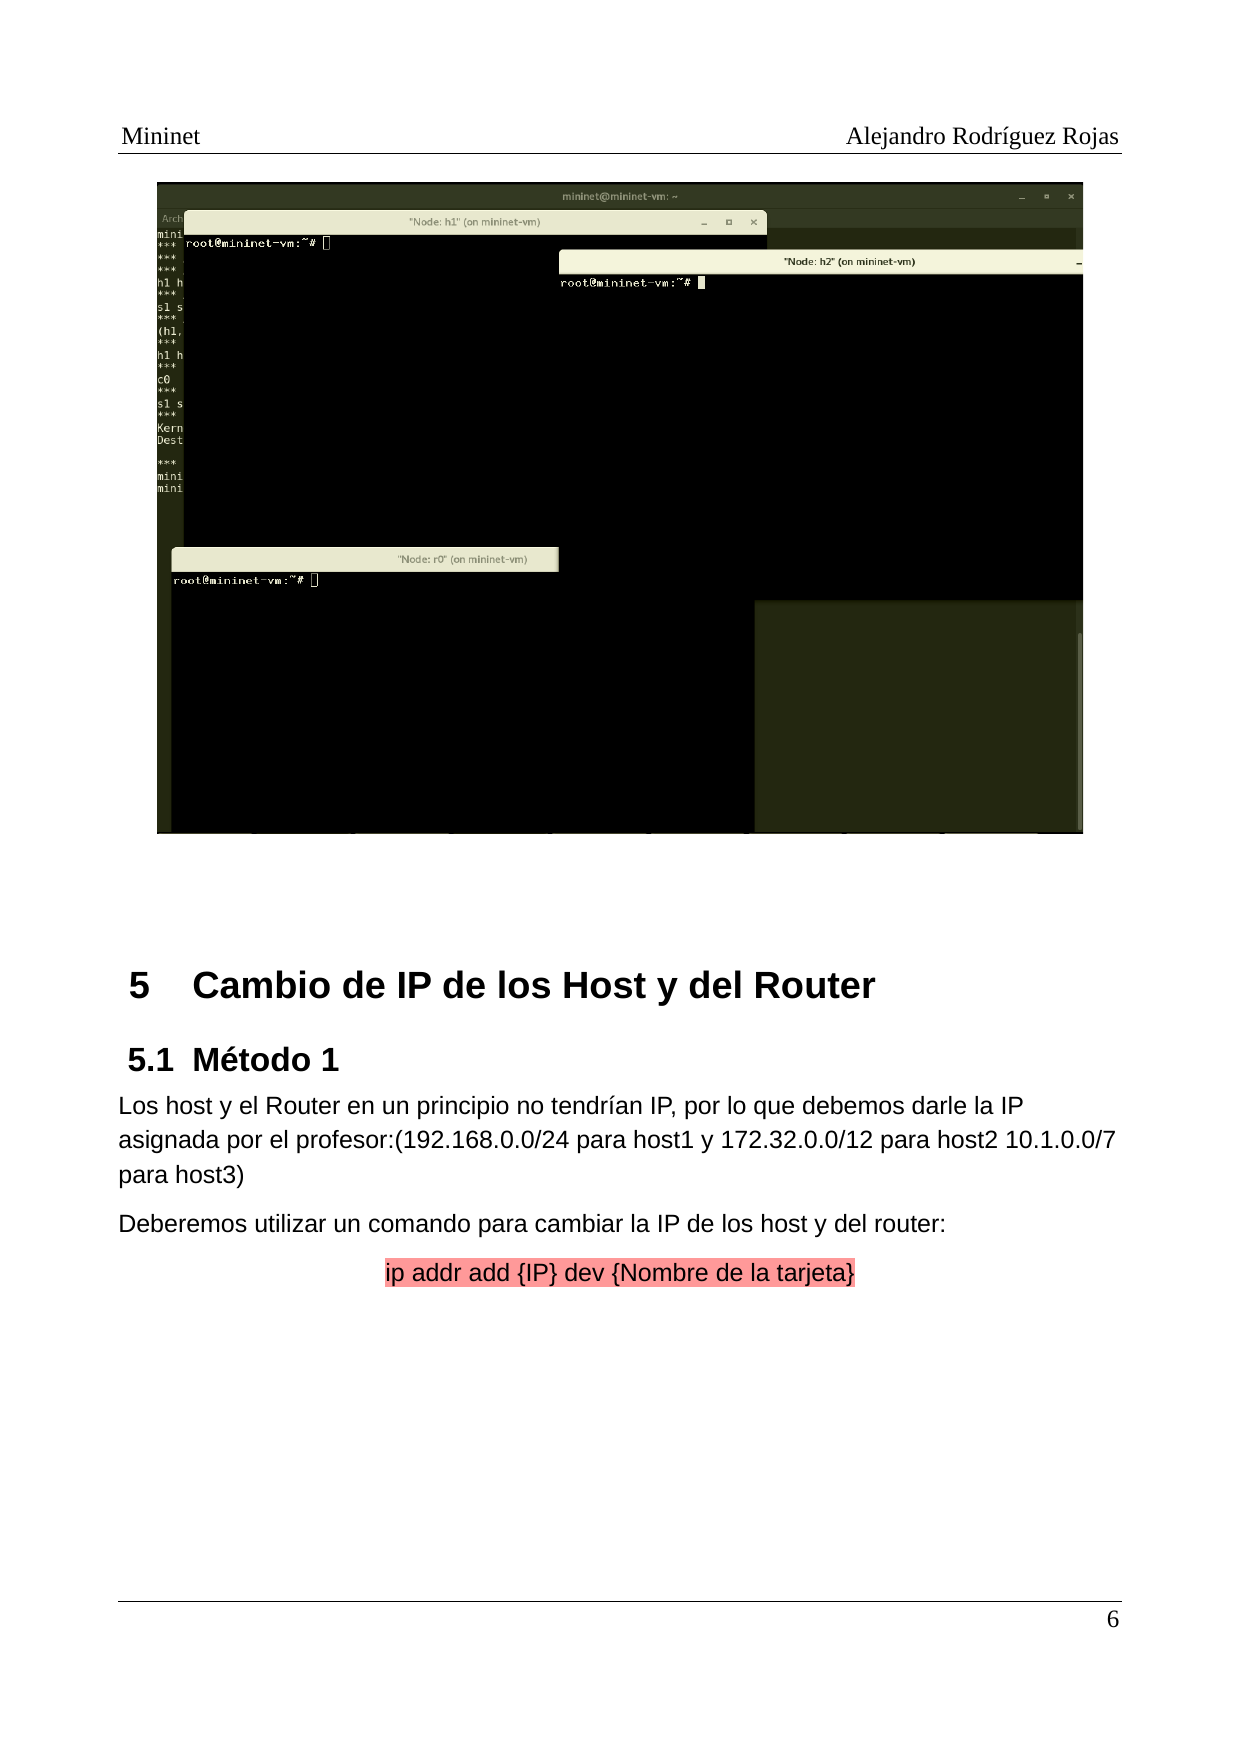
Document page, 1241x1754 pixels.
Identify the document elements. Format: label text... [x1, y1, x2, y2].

text ip addr add {IP} dev {Nombre de la tarjeta} [118, 1258, 1122, 1287]
text Deberemos utilizar un comando para cambiar la IP de los host y del router: [118, 1209, 1122, 1237]
subtitle Método 1 [118, 1039, 1122, 1078]
text Los host y el Router en un principio no tendrían IP, por lo que debemos darle la IP asignada por el profesor:(192.168.0.0/24 para host1 y 172.32.0.0/12 para host2 10.1.0.0/7 para host3) [118, 1091, 1122, 1188]
picture [157, 182, 1084, 834]
subtitle Cambio de IP de los Host y del Router [118, 963, 1122, 1006]
